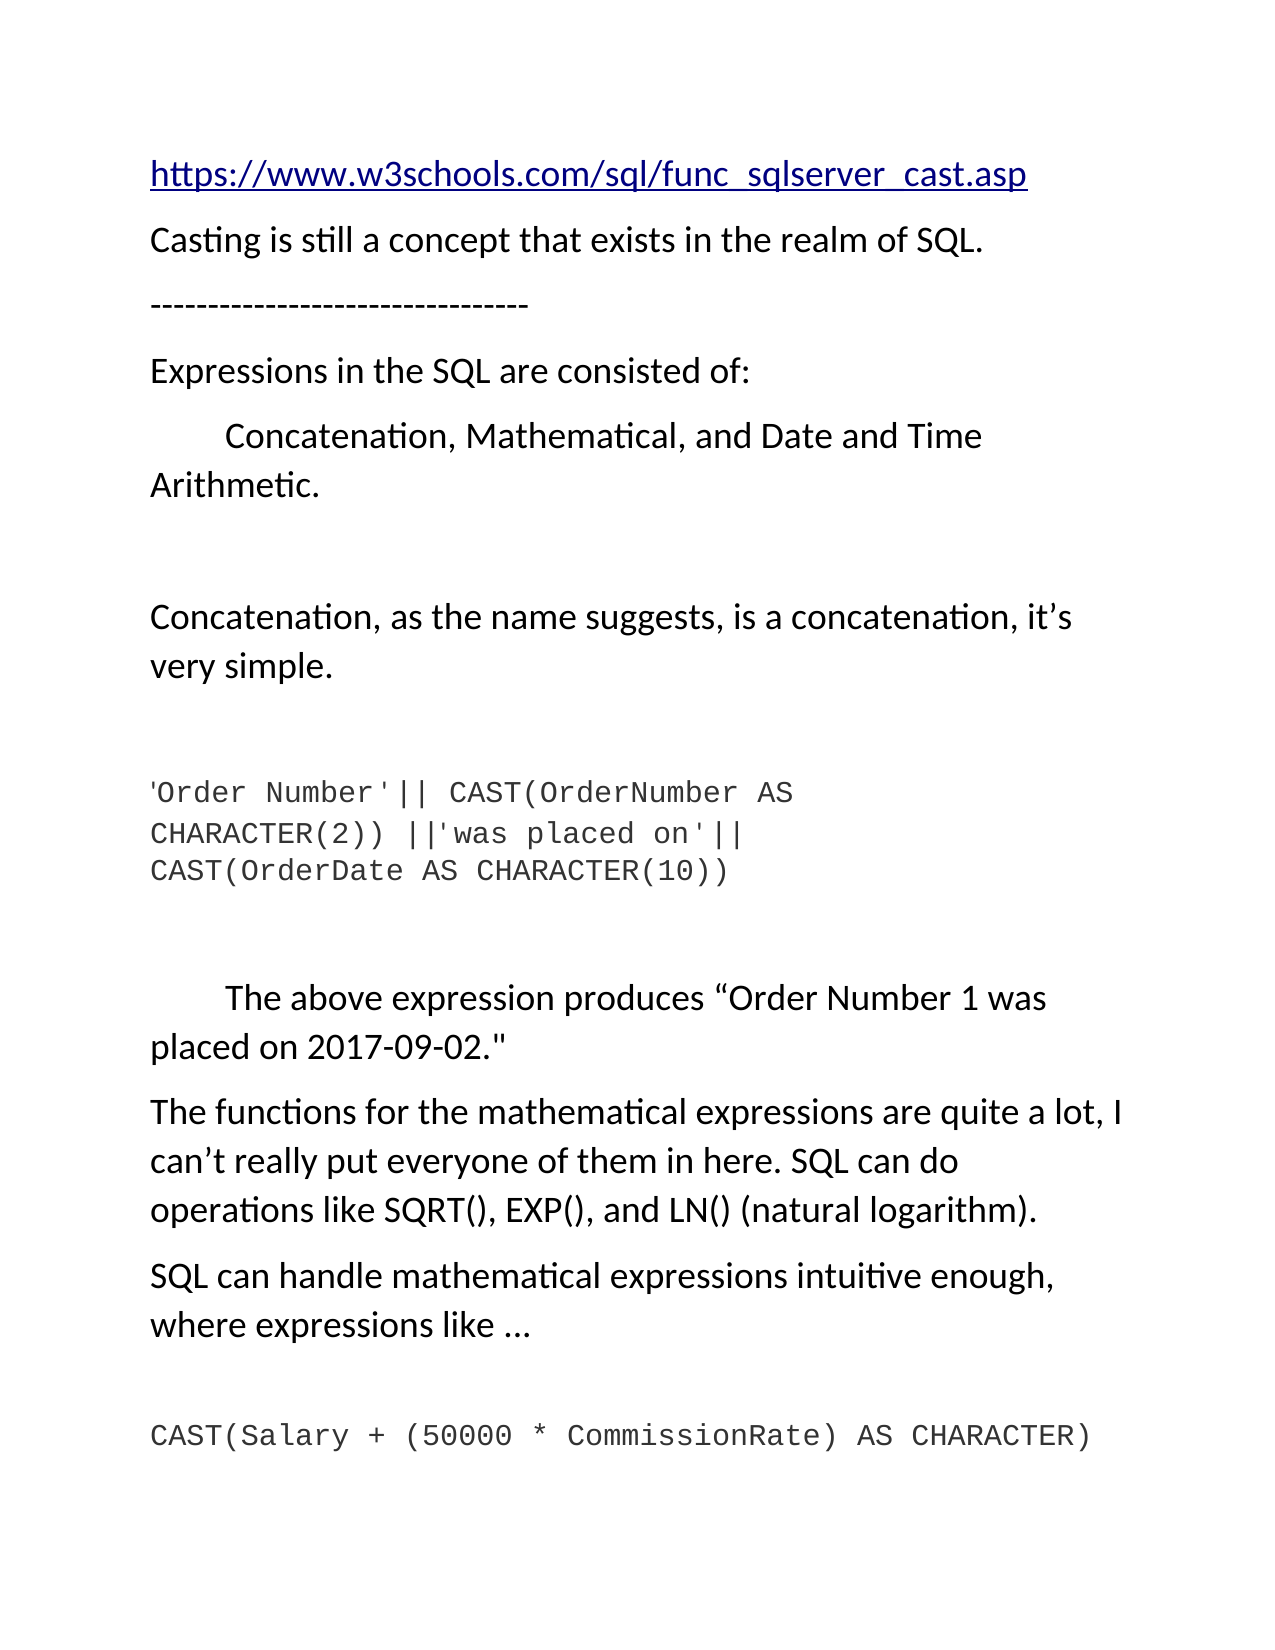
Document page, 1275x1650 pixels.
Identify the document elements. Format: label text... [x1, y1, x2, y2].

text Casting is still a concept that exists in the realm of SQL. [150, 216, 1125, 261]
text Concatenation, as the name suggests, is a concatenation, it’s very simple. [150, 593, 1125, 687]
text Concatenation, Mathematical, and Date and Time Arithmetic. [150, 412, 1125, 507]
text CAST(Salary + (50000 * CommissionRate) AS CHARACTER) [150, 1420, 1125, 1454]
text SQL can handle mathematical expressions intuitive enough, where expressions like ... [150, 1252, 1125, 1347]
text Expressions in the SQL are consisted of: [150, 347, 1125, 393]
text The above expression produces “Order Number 1 was placed on 2017-09-02." [150, 974, 1125, 1068]
text The functions for the mathematical expressions are quite a lot, I can’t really put everyone of them in here. SQL can do operations like SQRT(), EXP(), and LN() (natural logarithm). [150, 1088, 1125, 1232]
text --------------------------------- [150, 281, 1125, 327]
text 'Order Number ' || CAST(OrderNumber AS CHARACTER(2)) ||' was placed on ' || CAST(OrderDate AS CHARACTER(10)) [150, 773, 1125, 889]
text https://www.w3schools.com/sql/func_sqlserver_cast.asp [150, 150, 1125, 196]
